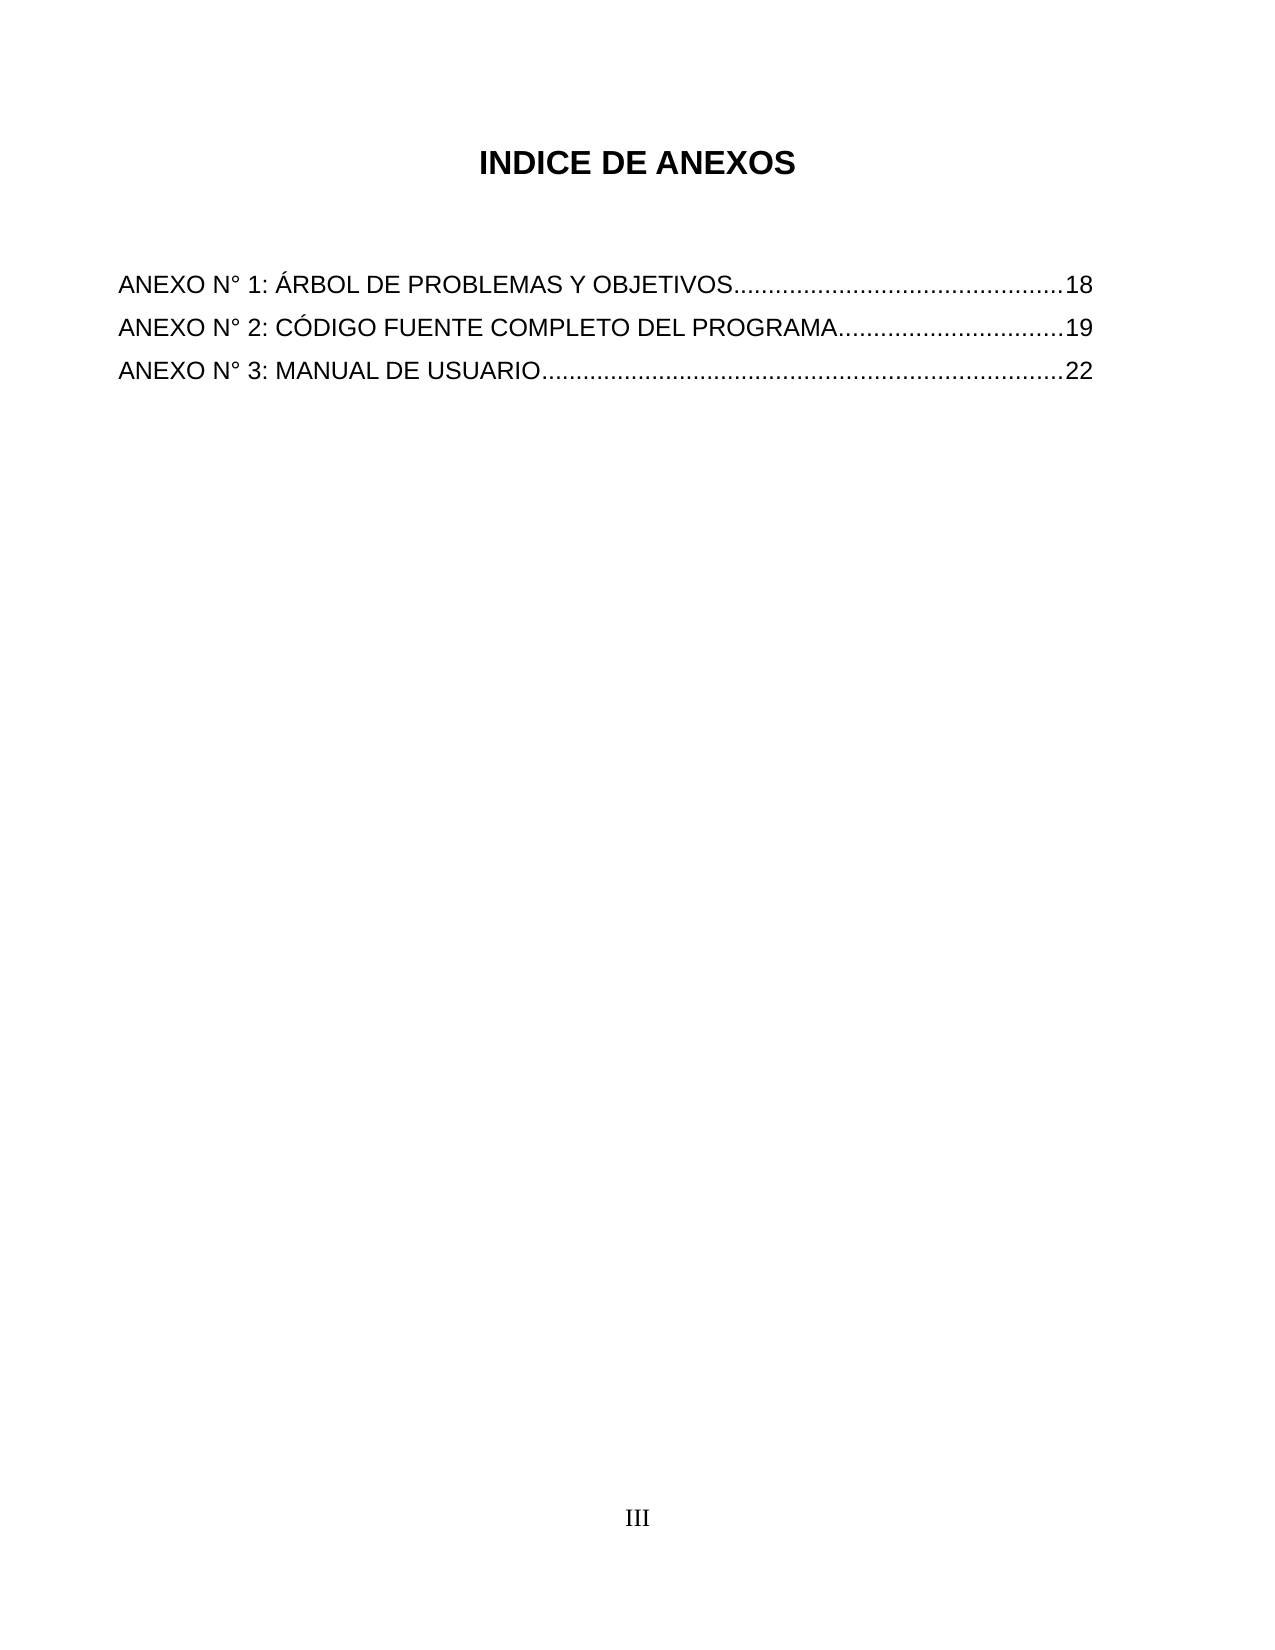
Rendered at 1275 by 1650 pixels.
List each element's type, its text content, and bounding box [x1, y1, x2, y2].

subtitle INDICE DE ANEXOS [118, 143, 1157, 182]
text ANEXO N° 2: CÓDIGO FUENTE COMPLETO DEL PROGRAMA 19 [118, 313, 1157, 342]
text ANEXO N° 3: MANUAL DE USUARIO 22 [118, 356, 1157, 385]
text ANEXO N° 1: ÁRBOL DE PROBLEMAS Y OBJETIVOS 18 [118, 270, 1157, 299]
